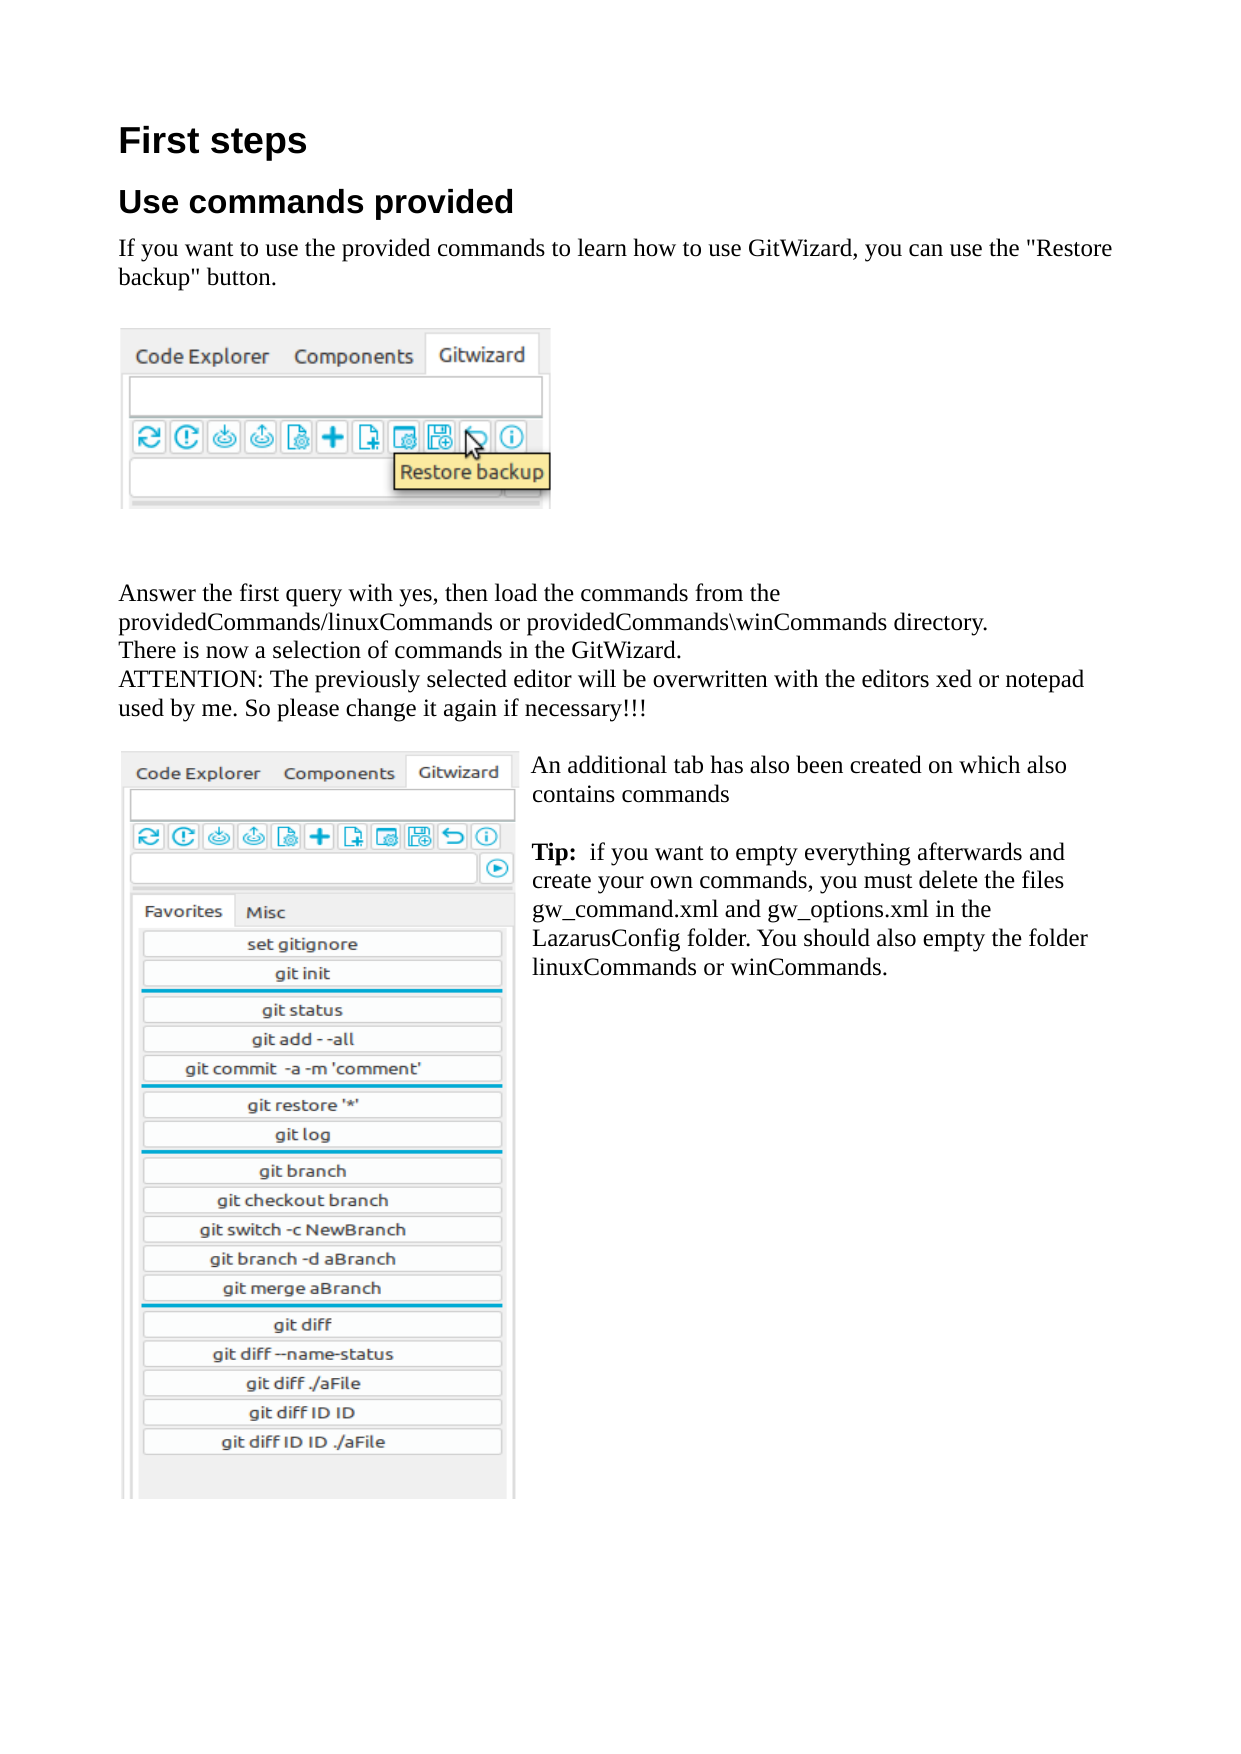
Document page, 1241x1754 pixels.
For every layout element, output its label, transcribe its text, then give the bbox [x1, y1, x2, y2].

text Tip: if you want to empty everything afterwards and [520, 837, 1122, 866]
picture [121, 750, 520, 1499]
picture [120, 328, 554, 509]
text contains commands [520, 779, 1122, 808]
text There is now a selection of commands in the GitWizard. [118, 636, 1122, 664]
text ATTENTION: The previously selected editor will be overwritten with the editors xed or notepad used by me. So please change it again if necessary!!! [118, 664, 1122, 722]
text LazarusConfig folder. You should also empty the folder [520, 923, 1122, 952]
text linuxCommands or winCommands. [520, 952, 1122, 981]
text If you want to use the provided commands to learn how to use GitWizard, you can use the "Restore backup" button. [118, 233, 1122, 291]
text An additional tab has also been created on which also [520, 751, 1122, 779]
text gw_command.xml and gw_options.xml in the [520, 894, 1122, 923]
subtitle First steps [118, 118, 1122, 161]
text create your own commands, you must delete the files [520, 866, 1122, 894]
subtitle Use commands provided [118, 182, 1122, 221]
text Answer the first query with yes, then load the commands from the providedCommands/linuxCommands or providedCommands\winCommands directory. [118, 578, 1122, 636]
